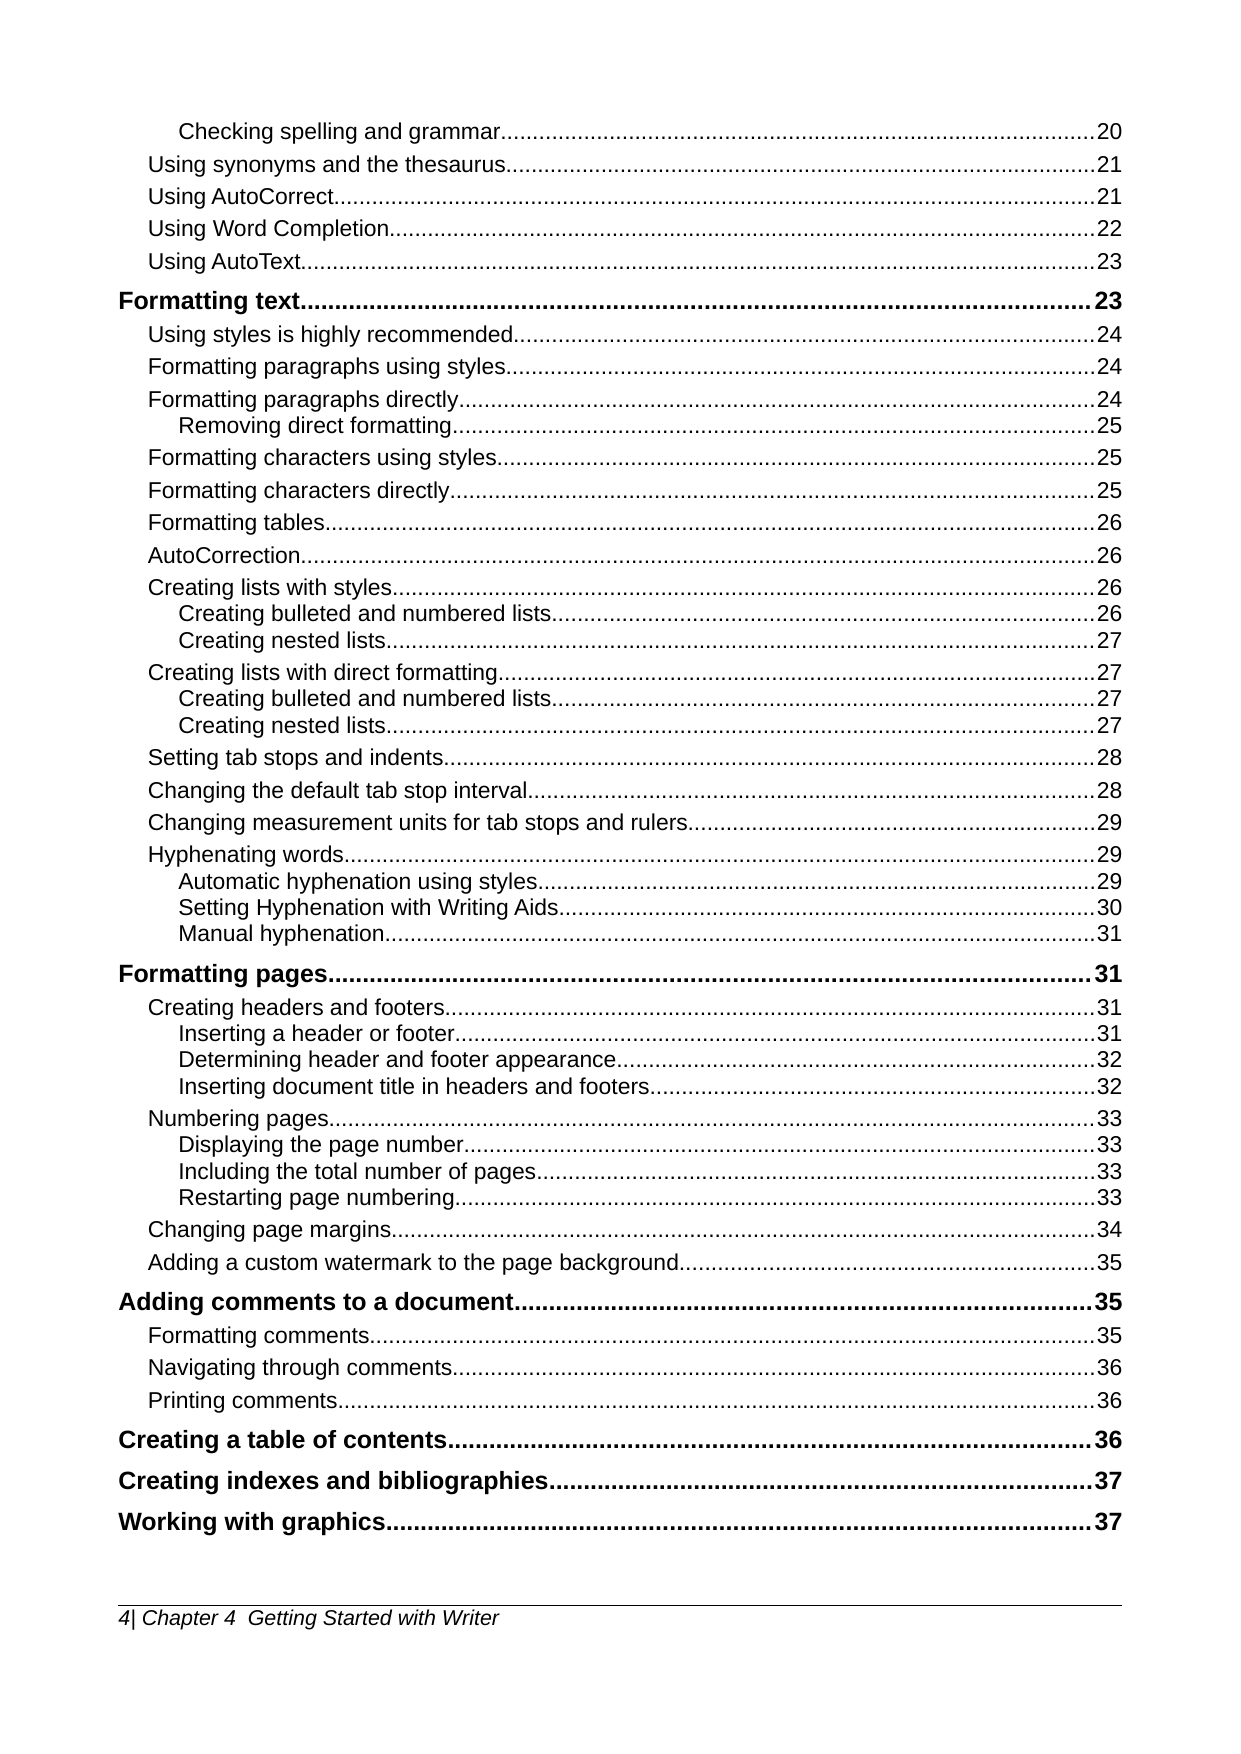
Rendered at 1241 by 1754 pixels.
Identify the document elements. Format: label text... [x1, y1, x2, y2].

text Hyphenating words 29 [148, 841, 1122, 868]
text Formatting characters using styles 25 [148, 444, 1122, 471]
text Changing page margins 34 [148, 1216, 1122, 1243]
text Formatting paragraphs directly 24 [148, 386, 1122, 412]
text Numbering pages 33 [148, 1105, 1122, 1131]
text Determining header and footer appearance 32 [178, 1046, 1122, 1073]
text Formatting pages 31 [118, 959, 1122, 987]
text Including the total number of pages 33 [178, 1158, 1122, 1184]
text Creating a table of contents 36 [118, 1425, 1122, 1454]
text Automatic hyphenation using styles 29 [178, 868, 1122, 894]
text Inserting a header or footer 31 [178, 1020, 1122, 1046]
text Formatting characters directly 25 [148, 477, 1122, 503]
text Using Word Completion 22 [148, 215, 1122, 242]
text Creating nested lists 27 [178, 712, 1122, 738]
text Changing measurement units for tab stops and rulers 29 [148, 809, 1122, 835]
text Formatting comments 35 [148, 1322, 1122, 1348]
text Creating headers and footers 31 [148, 993, 1122, 1020]
text Using styles is highly recommended 24 [148, 321, 1122, 347]
text Setting tab stops and indents 28 [148, 744, 1122, 771]
text Creating bulleted and numbered lists 26 [178, 600, 1122, 627]
text Setting Hyphenation with Writing Aids 30 [178, 894, 1122, 920]
text Inserting document title in headers and footers 32 [178, 1073, 1122, 1099]
text Using synonyms and the thesaurus 21 [148, 151, 1122, 177]
text Adding a custom watermark to the page background 35 [148, 1249, 1122, 1275]
text Using AutoCorrect 21 [148, 183, 1122, 209]
text Changing the default tab stop interval 28 [148, 777, 1122, 803]
text Creating indexes and bibliographies 37 [118, 1466, 1122, 1494]
text Creating lists with direct formatting 27 [148, 659, 1122, 685]
text Creating bulleted and numbered lists 27 [178, 685, 1122, 712]
text Adding comments to a document 35 [118, 1287, 1122, 1316]
text Restarting page numbering 33 [178, 1184, 1122, 1210]
text Creating nested lists 27 [178, 627, 1122, 653]
text Using AutoText 23 [148, 248, 1122, 274]
text Displaying the page number 33 [178, 1131, 1122, 1158]
text Working with graphics 37 [118, 1507, 1122, 1535]
text Printing comments 36 [148, 1387, 1122, 1413]
text Navigating through comments 36 [148, 1354, 1122, 1381]
text AutoCorrection 26 [148, 542, 1122, 568]
text Removing direct formatting 25 [178, 412, 1122, 438]
text Checking spelling and grammar 20 [178, 118, 1122, 144]
text Formatting tables 26 [148, 509, 1122, 536]
text Formatting text 23 [118, 286, 1122, 315]
text Manual hyphenation 31 [178, 920, 1122, 947]
text Formatting paragraphs using styles 24 [148, 353, 1122, 379]
text Creating lists with styles 26 [148, 574, 1122, 600]
